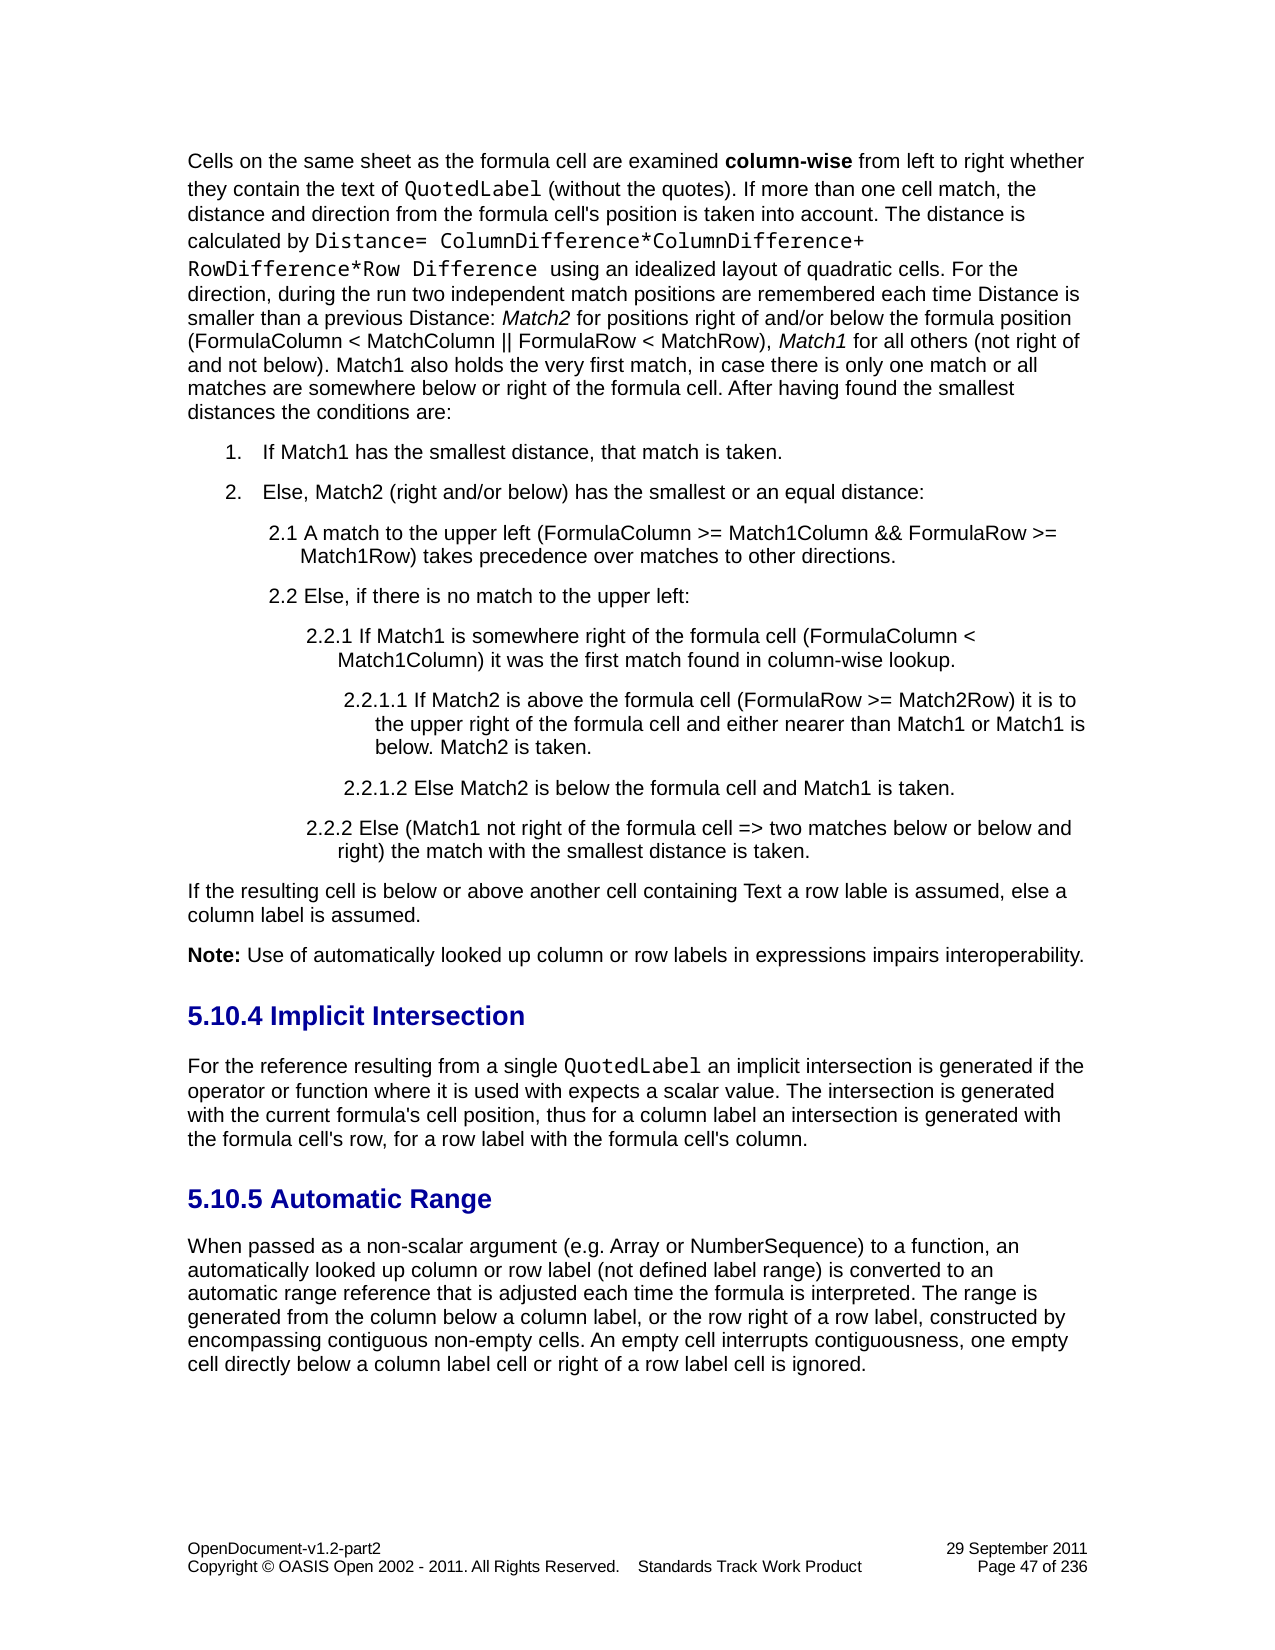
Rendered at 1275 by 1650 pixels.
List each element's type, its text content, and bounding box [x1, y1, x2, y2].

text If the resulting cell is below or above another cell containing Text a row lable is assumed, else a column label is assumed. [187, 880, 1088, 927]
list If Match2 is above the formula cell (FormulaRow >= Match2Row) it is to the upper right of the formula cell and either nearer than Match1 or Match1 is below. Match2 is taken. [337, 689, 1088, 759]
list Else (Match1 not right of the formula cell => two matches below or below and right) the match with the smallest distance is taken. [300, 816, 1088, 863]
subtitle Implicit Intersection [187, 1001, 1088, 1031]
subtitle Automatic Range [187, 1184, 1088, 1214]
list If Match1 has the smallest distance, that match is taken. [225, 441, 1088, 464]
list A match to the upper left (FormulaColumn >= Match1Column && FormulaRow >= Match1Row) takes precedence over matches to other directions. [262, 521, 1088, 568]
list Else Match2 is below the formula cell and Match1 is taken. [337, 776, 1088, 799]
list Else, if there is no match to the upper left: [262, 585, 1088, 608]
text Cells on the same sheet as the formula cell are examined column-wise from left to right whether they contain the text of QuotedLabel (without the quotes). If more than one cell match, the distance and direction from the formula cell's position is taken into account. The distance is calculated by Distance= ColumnDifference*ColumnDifference+ RowDifference*Row Difference using an idealized layout of quadratic cells. For the direction, during the run two independent match positions are remembered each time Distance is smaller than a previous Distance: Match2 for positions right of and/or below the formula position (FormulaColumn < MatchColumn || FormulaRow < MatchRow), Match1 for all others (not right of and not below). Match1 also holds the very first match, in case there is only one match or all matches are somewhere below or right of the formula cell. After having found the smallest distances the conditions are: [187, 150, 1088, 424]
list Else, Match2 (right and/or below) has the smallest or an equal distance: [225, 481, 1088, 504]
text When passed as a non-scalar argument (e.g. Array or NumberSequence) to a function, an automatically looked up column or row label (not defined label range) is converted to an automatic range reference that is adjusted each time the formula is interpreted. The range is generated from the column below a column label, or the row right of a row label, constructed by encompassing contiguous non-empty cells. An empty cell interrupts contiguousness, one empty cell directly below a column label cell or right of a row label cell is ignored. [187, 1235, 1088, 1376]
list If Match1 is somewhere right of the formula cell (FormulaColumn < Match1Column) it was the first match found in column-wise lookup. [300, 625, 1088, 672]
text Note: Use of automatically looked up column or row labels in expressions impairs interoperability. [187, 944, 1088, 967]
text For the reference resulting from a single QuotedLabel an implicit intersection is generated if the operator or function where it is used with expects a scalar value. The intersection is generated with the current formula's cell position, thus for a column label an intersection is generated with the formula cell's row, for a row label with the formula cell's column. [187, 1051, 1088, 1151]
